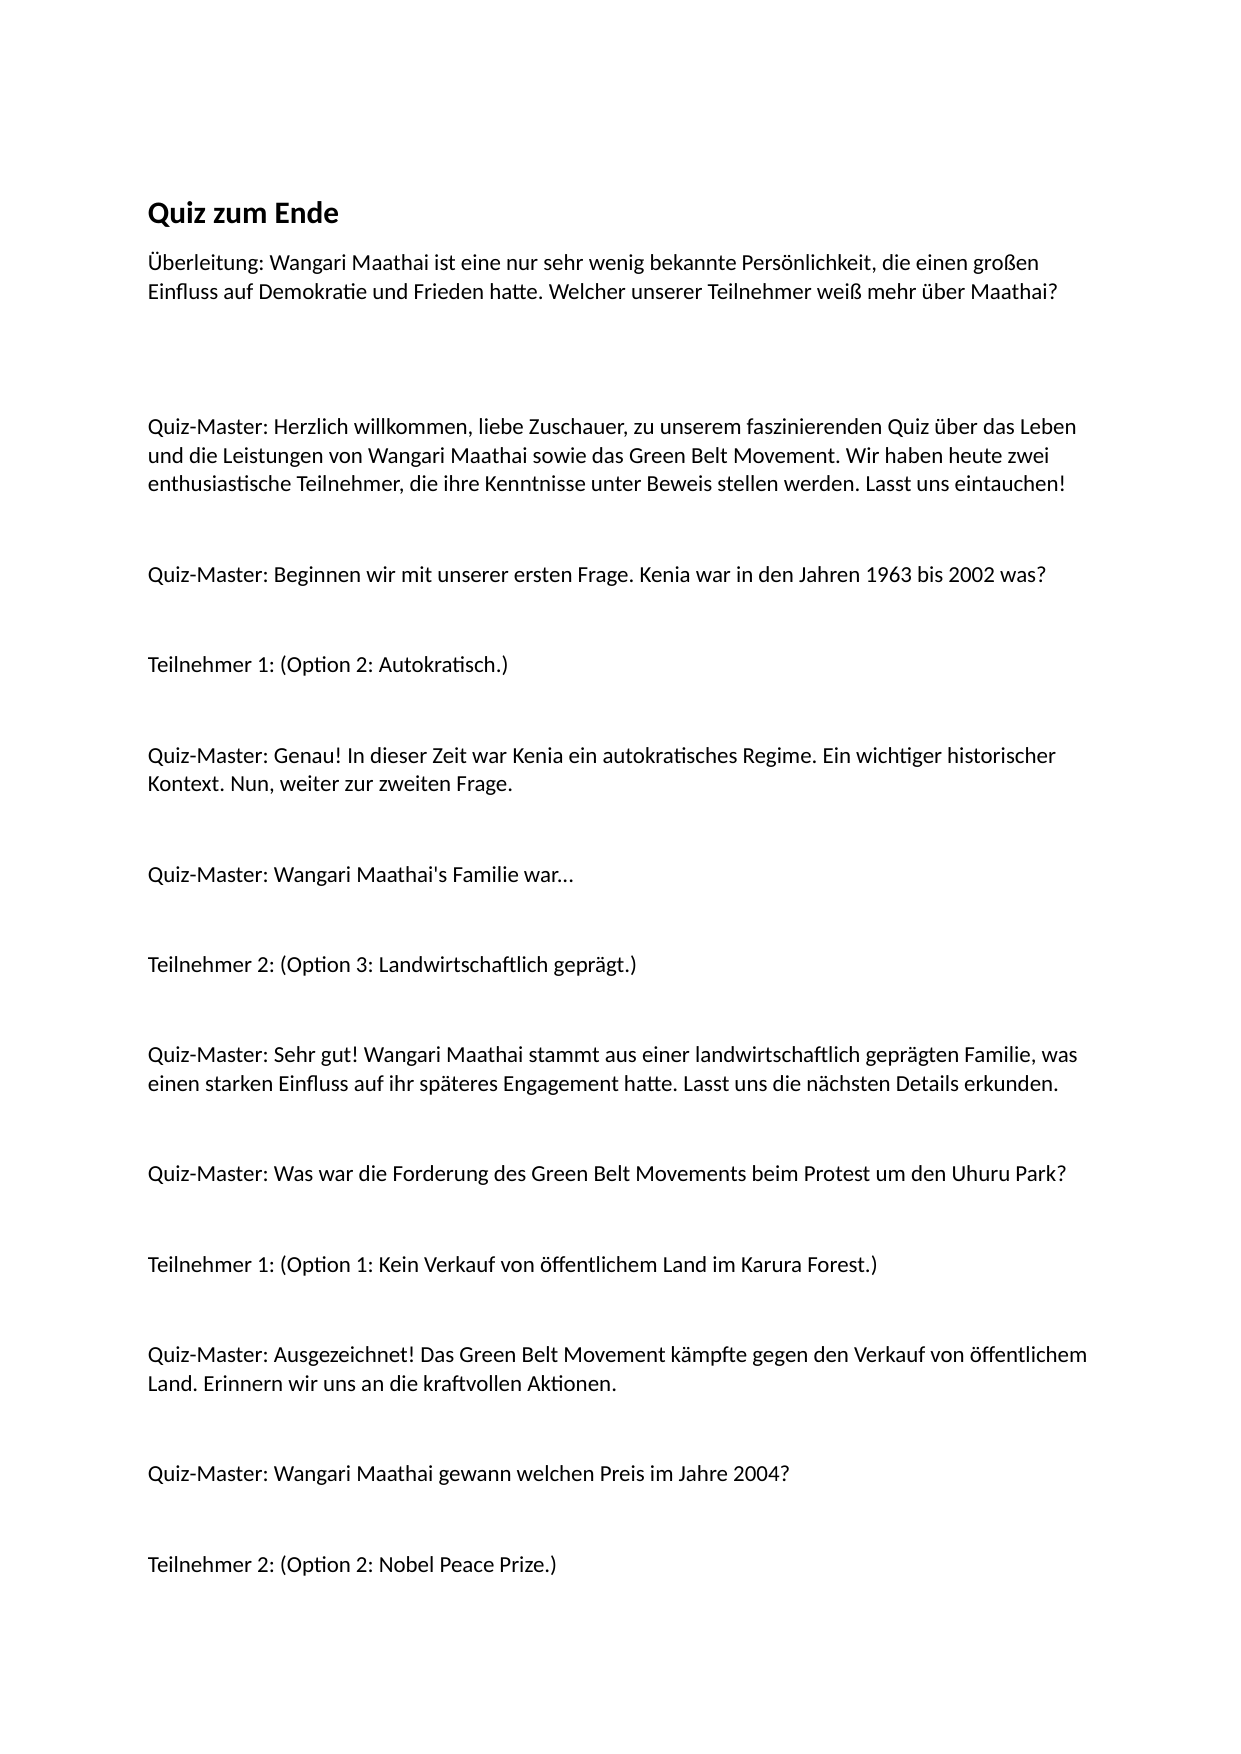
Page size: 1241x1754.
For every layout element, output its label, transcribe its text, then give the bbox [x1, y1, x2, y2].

text Teilnehmer 2: (Option 2: Nobel Peace Prize.) [148, 1550, 1093, 1578]
text Quiz-Master: Herzlich willkommen, liebe Zuschauer, zu unserem faszinierenden Quiz über das Leben und die Leistungen von Wangari Maathai sowie das Green Belt Movement. Wir haben heute zwei enthusiastische Teilnehmer, die ihre Kenntnisse unter Beweis stellen werden. Lasst uns eintauchen! [148, 412, 1093, 498]
text Teilnehmer 1: (Option 2: Autokratisch.) [148, 650, 1093, 678]
text Quiz-Master: Ausgezeichnet! Das Green Belt Movement kämpfte gegen den Verkauf von öffentlichem Land. Erinnern wir uns an die kraftvollen Aktionen. [148, 1340, 1093, 1397]
text Quiz-Master: Was war die Forderung des Green Belt Movements beim Protest um den Uhuru Park? [148, 1159, 1093, 1188]
text Quiz-Master: Wangari Maathai gewann welchen Preis im Jahre 2004? [148, 1459, 1093, 1487]
text Quiz zum Ende [148, 193, 1093, 231]
text Quiz-Master: Beginnen wir mit unserer ersten Frage. Kenia war in den Jahren 1963 bis 2002 was? [148, 560, 1093, 588]
text Teilnehmer 1: (Option 1: Kein Verkauf von öffentlichem Land im Karura Forest.) [148, 1250, 1093, 1278]
text Quiz-Master: Sehr gut! Wangari Maathai stammt aus einer landwirtschaftlich geprägten Familie, was einen starken Einfluss auf ihr späteres Engagement hatte. Lasst uns die nächsten Details erkunden. [148, 1041, 1093, 1097]
text Teilnehmer 2: (Option 3: Landwirtschaftlich geprägt.) [148, 950, 1093, 978]
text Überleitung: Wangari Maathai ist eine nur sehr wenig bekannte Persönlichkeit, die einen großen Einfluss auf Demokratie und Frieden hatte. Welcher unserer Teilnehmer weiß mehr über Maathai? [148, 248, 1093, 305]
text Quiz-Master: Genau! In dieser Zeit war Kenia ein autokratisches Regime. Ein wichtiger historischer Kontext. Nun, weiter zur zweiten Frage. [148, 741, 1093, 797]
text Quiz-Master: Wangari Maathai's Familie war... [148, 860, 1093, 888]
